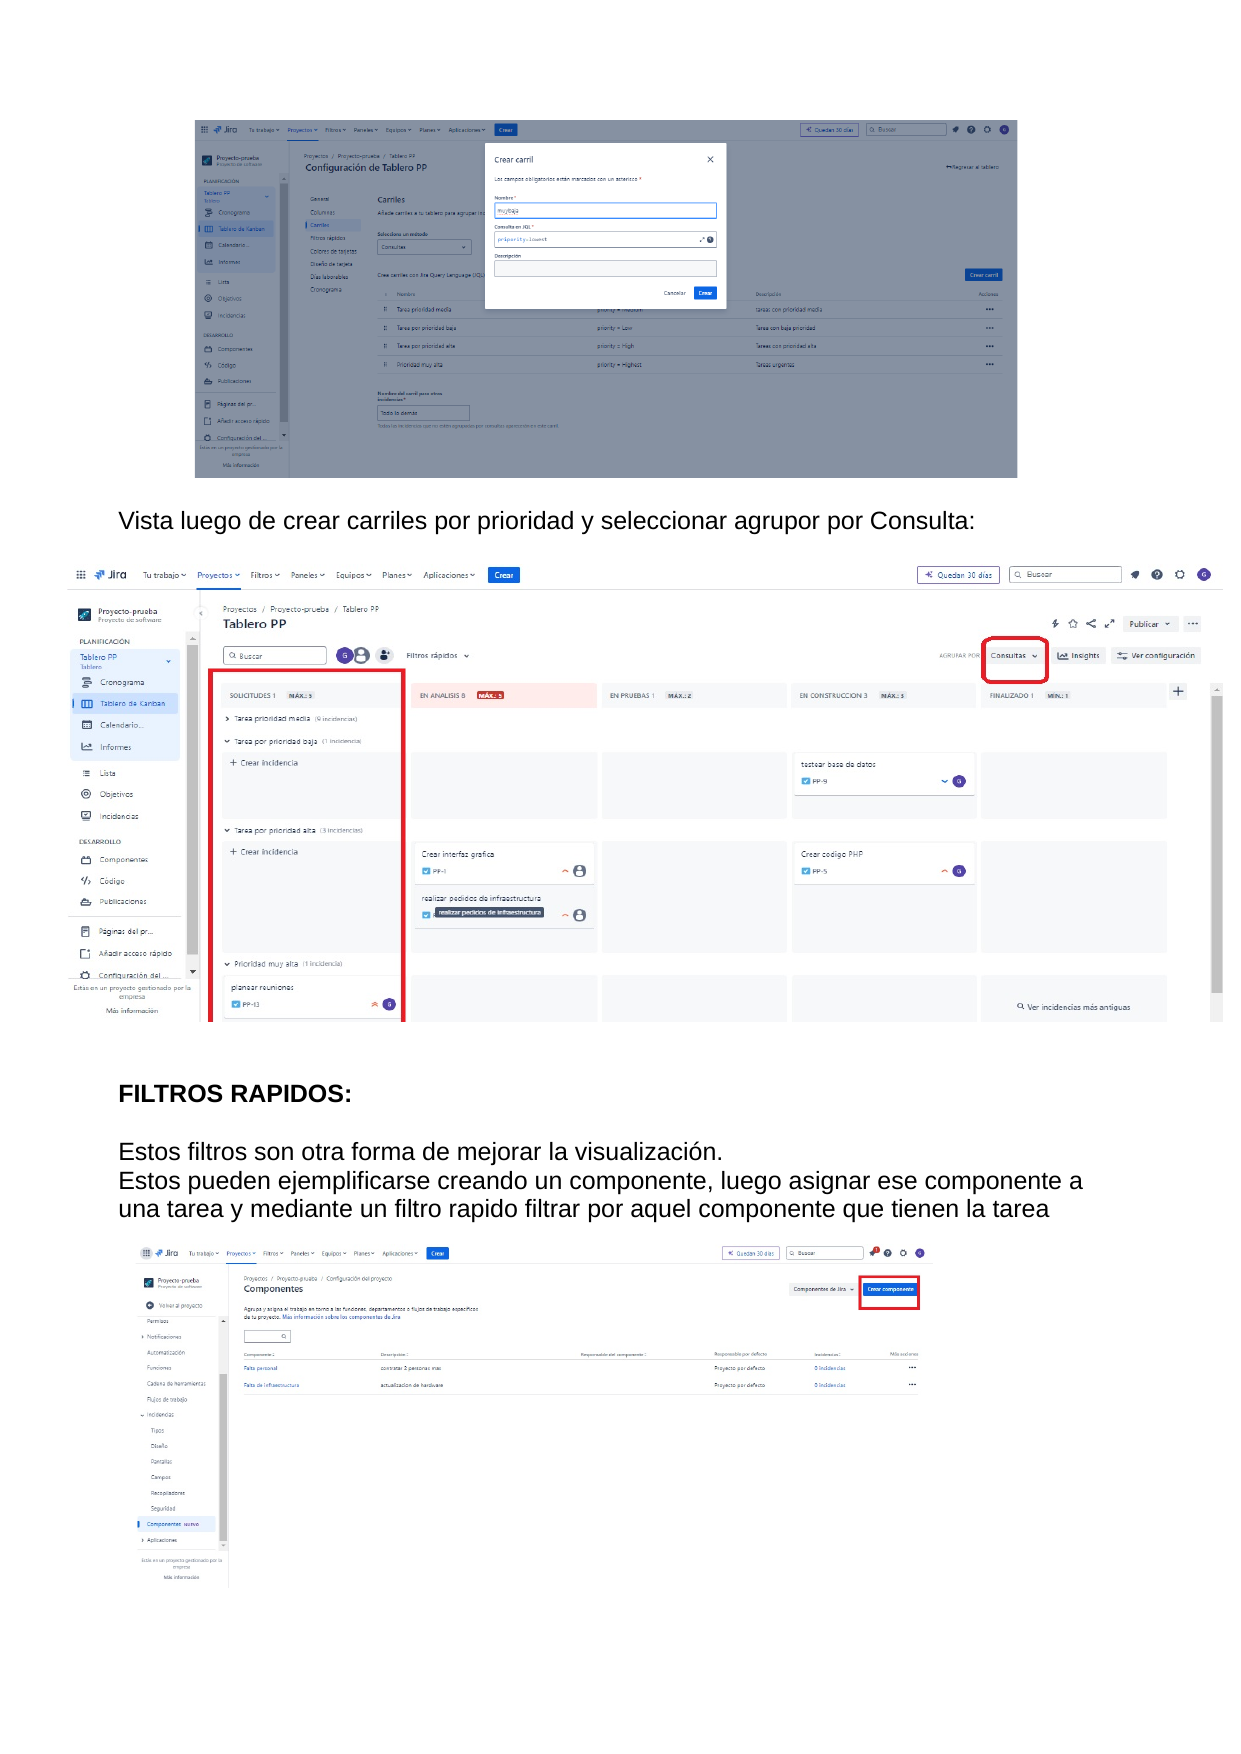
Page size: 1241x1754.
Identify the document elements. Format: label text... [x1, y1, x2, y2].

picture [135, 1244, 933, 1588]
picture [194, 120, 1018, 478]
text Vista luego de crear carriles por prioridad y seleccionar agrupor por Consulta: [118, 506, 1122, 535]
text Estos filtros son otra forma de mejorar la visualización. [118, 1137, 1122, 1166]
picture [67, 564, 1223, 1022]
text Estos pueden ejemplificarse creando un componente, luego asignar ese componente a una tarea y mediante un filtro rapido filtrar por aquel componente que tienen la tarea [118, 1166, 1122, 1223]
text FILTROS RAPIDOS: [118, 1079, 1122, 1108]
